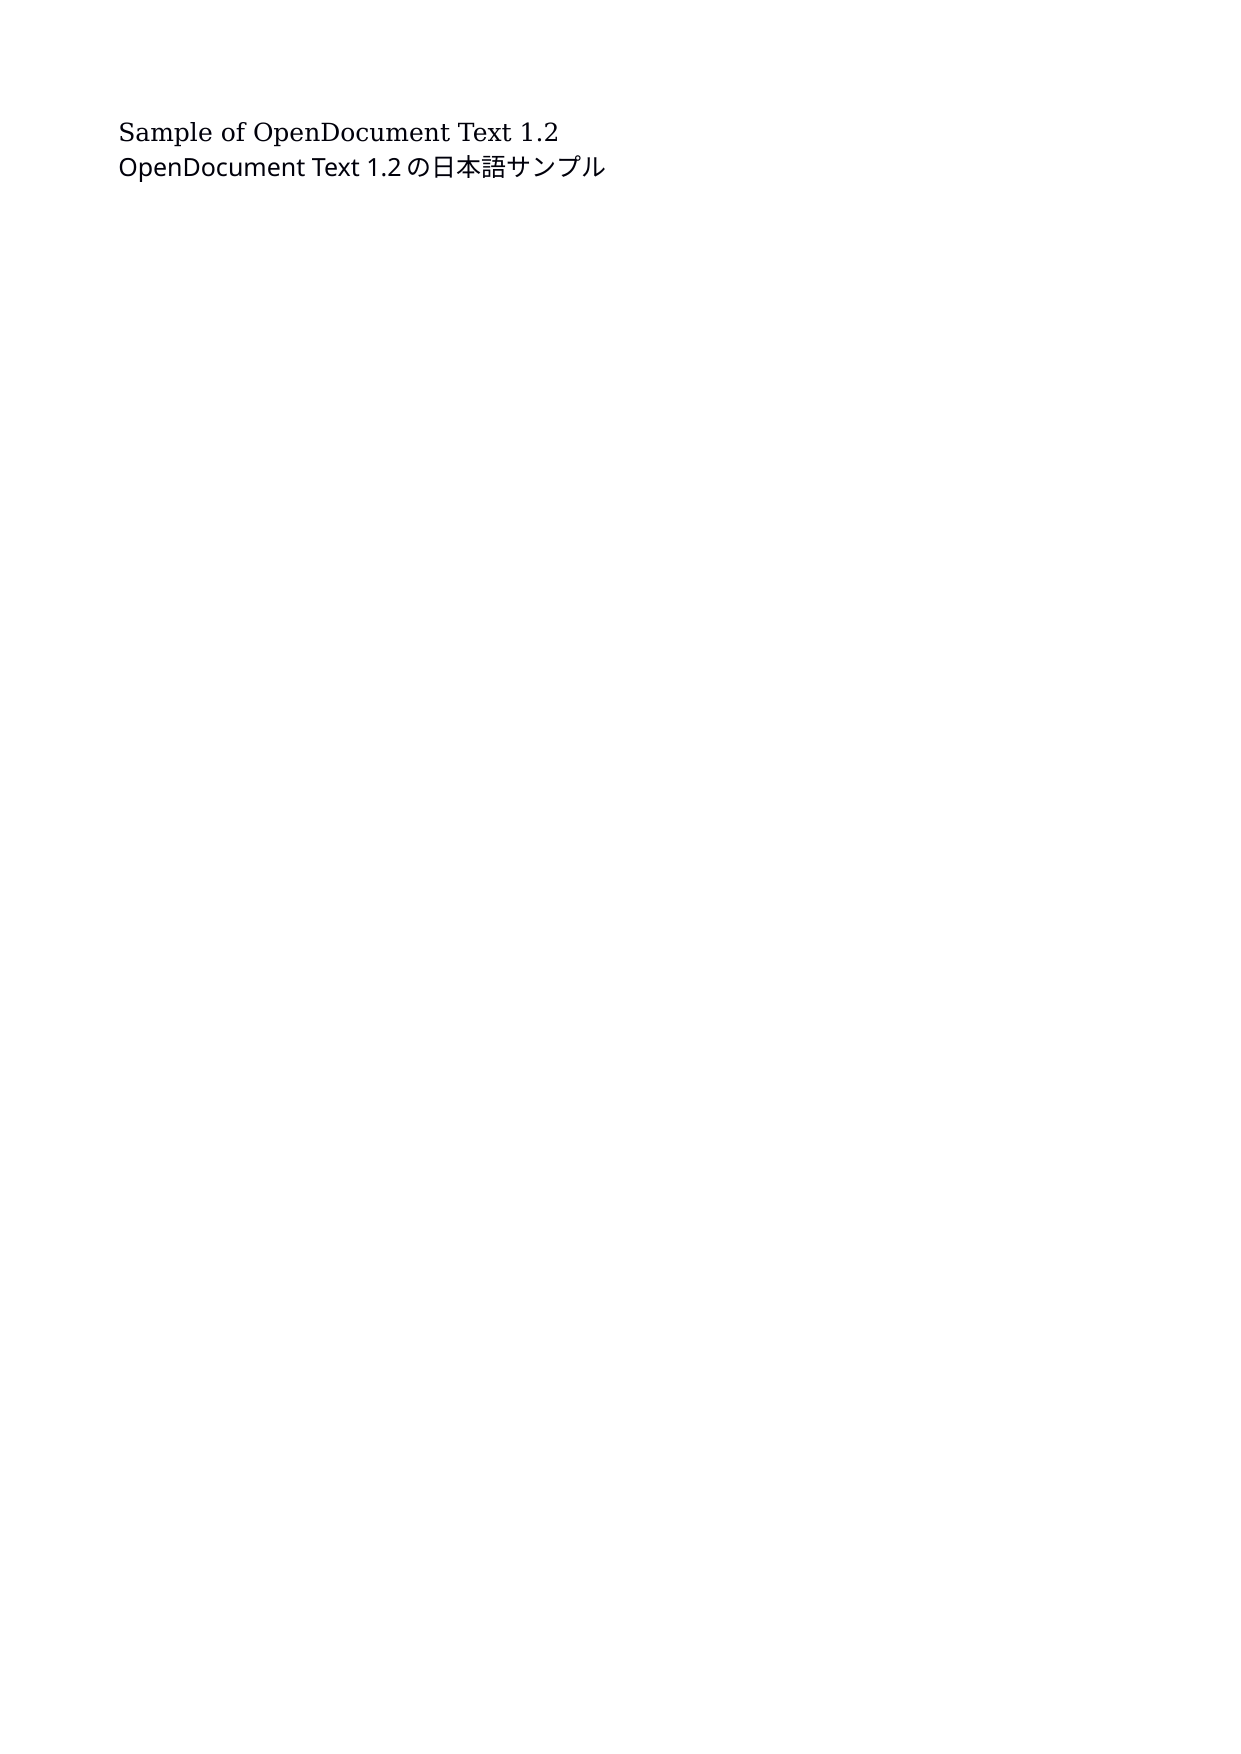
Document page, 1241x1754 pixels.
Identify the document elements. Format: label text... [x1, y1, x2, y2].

text OpenDocument Text 1.2の日本語サンプル [118, 147, 1122, 183]
text Sample of OpenDocument Text 1.2 [118, 118, 1122, 147]
